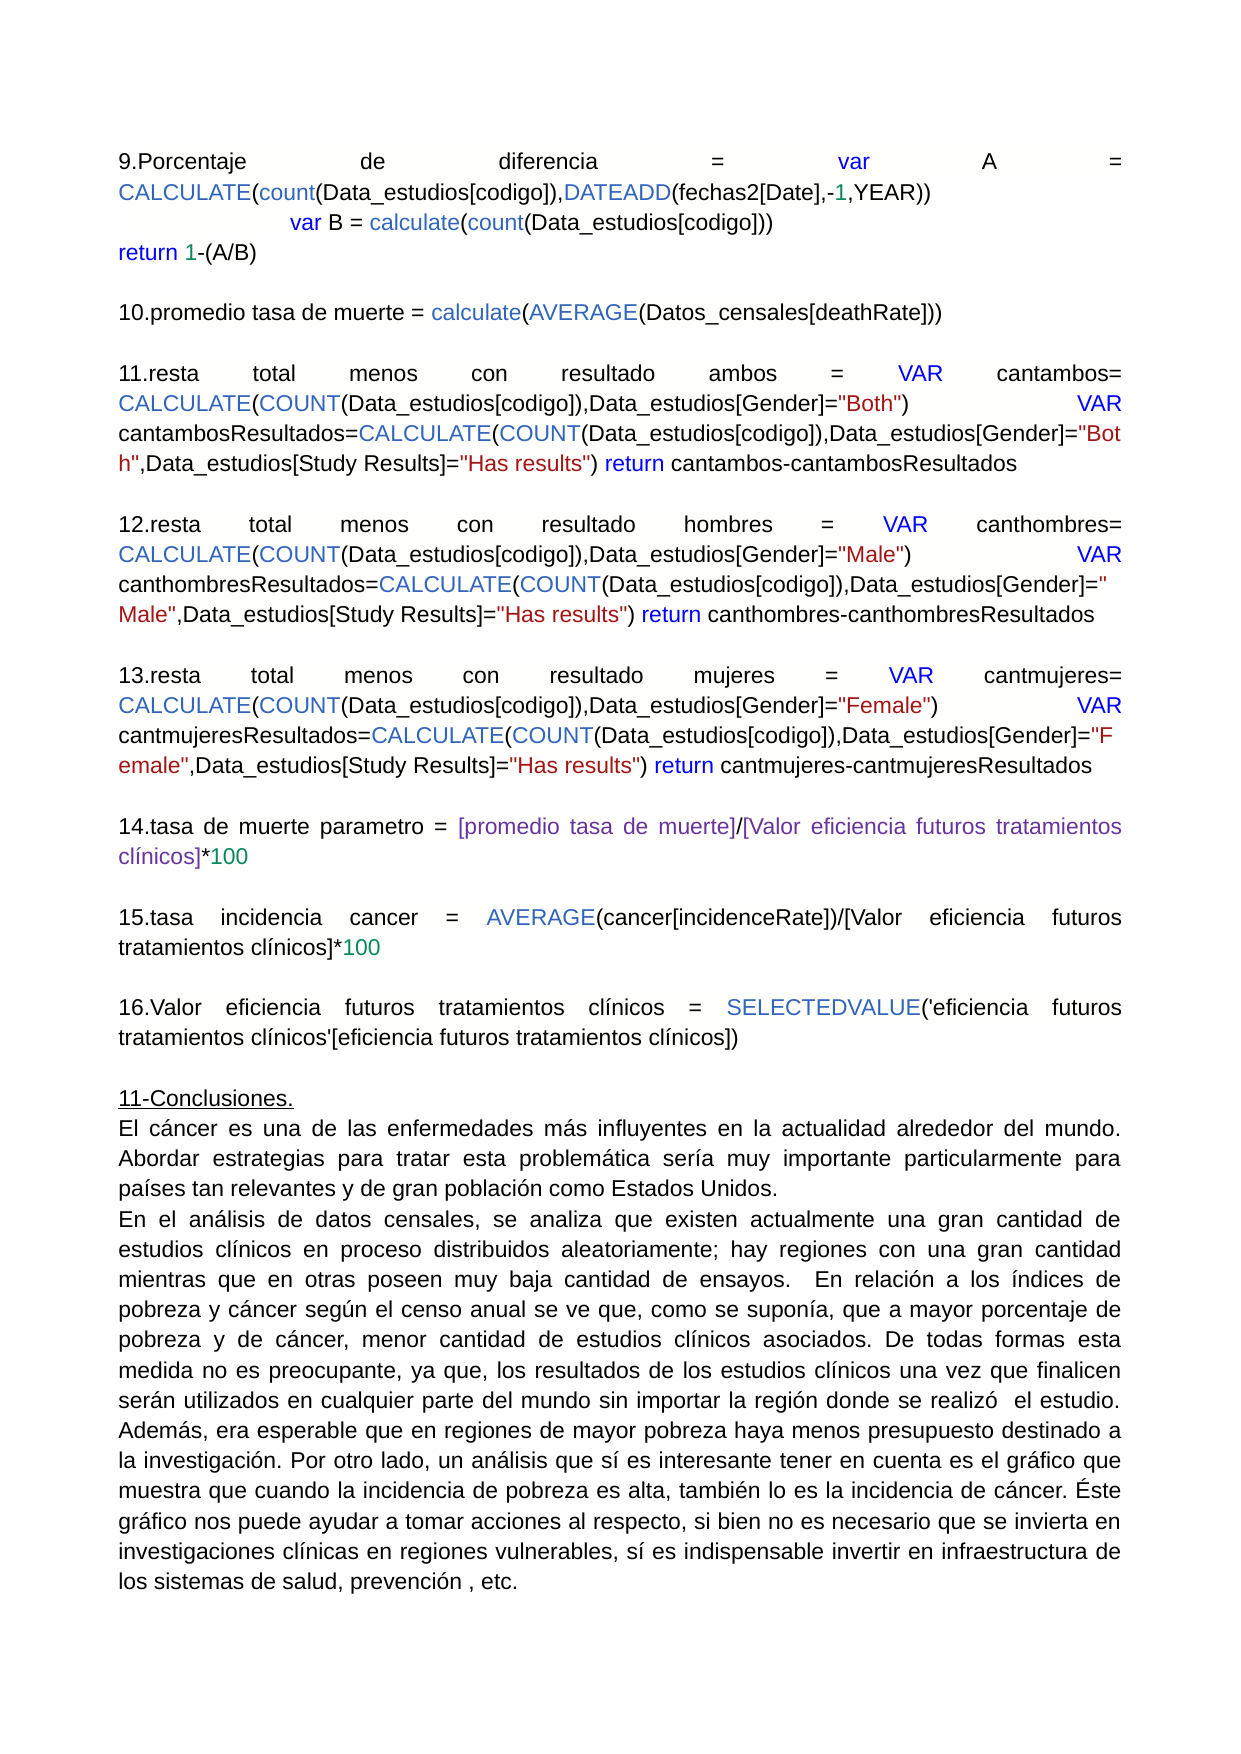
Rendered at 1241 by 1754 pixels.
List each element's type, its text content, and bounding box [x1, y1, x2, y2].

text 15.tasa incidencia cancer = AVERAGE(cancer[incidenceRate])/[Valor eficiencia futuros tratamientos clínicos]*100 [118, 903, 1122, 960]
text 10.promedio tasa de muerte = calculate(AVERAGE(Datos_censales[deathRate])) [118, 299, 1122, 326]
text El cáncer es una de las enfermedades más influyentes en la actualidad alrededor del mundo. Abordar estrategias para tratar esta problemática sería muy importante particularmente para países tan relevantes y de gran población como Estados Unidos. [118, 1115, 1122, 1202]
text 14.tasa de muerte parametro = [promedio tasa de muerte]/[Valor eficiencia futuros tratamientos clínicos]*100 [118, 813, 1122, 869]
text 11-Conclusiones. [118, 1085, 1122, 1111]
text En el análisis de datos censales, se analiza que existen actualmente una gran cantidad de estudios clínicos en proceso distribuidos aleatoriamente; hay regiones con una gran cantidad mientras que en otras poseen muy baja cantidad de ensayos. En relación a los índices de pobreza y cáncer según el censo anual se ve que, como se suponía, que a mayor porcentaje de pobreza y de cáncer, menor cantidad de estudios clínicos asociados. De todas formas esta medida no es preocupante, ya que, los resultados de los estudios clínicos una vez que finalicen serán utilizados en cualquier parte del mundo sin importar la región donde se realizó el estudio. Además, era esperable que en regiones de mayor pobreza haya menos presupuesto destinado a la investigación. Por otro lado, un análisis que sí es interesante tener en cuenta es el gráfico que muestra que cuando la incidencia de pobreza es alta, también lo es la incidencia de cáncer. Éste gráfico nos puede ayudar a tomar acciones al respecto, si bien no es necesario que se invierta en investigaciones clínicas en regiones vulnerables, sí es indispensable invertir en infraestructura de los sistemas de salud, prevención , etc. [118, 1206, 1122, 1594]
text 9.Porcentaje de diferencia = var A = CALCULATE(count(Data_estudios[codigo]),DATEADD(fechas2[Date],-1,YEAR)) [118, 148, 1122, 205]
text return 1-(A/B) [118, 239, 1122, 265]
text 11.resta total menos con resultado ambos = VAR cantambos= CALCULATE(COUNT(Data_estudios[codigo]),Data_estudios[Gender]="Both") VAR cantambosResultados=CALCULATE(COUNT(Data_estudios[codigo]),Data_estudios[Gender]="Both",Data_estudios[Study Results]="Has results") return cantambos-cantambosResultados [118, 360, 1122, 477]
text var B = calculate(count(Data_estudios[codigo])) [118, 209, 1122, 235]
text 13.resta total menos con resultado mujeres = VAR cantmujeres= CALCULATE(COUNT(Data_estudios[codigo]),Data_estudios[Gender]="Female") VAR cantmujeresResultados=CALCULATE(COUNT(Data_estudios[codigo]),Data_estudios[Gender]="Female",Data_estudios[Study Results]="Has results") return cantmujeres-cantmujeresResultados [118, 662, 1122, 779]
text 12.resta total menos con resultado hombres = VAR canthombres= CALCULATE(COUNT(Data_estudios[codigo]),Data_estudios[Gender]="Male") VAR canthombresResultados=CALCULATE(COUNT(Data_estudios[codigo]),Data_estudios[Gender]="Male",Data_estudios[Study Results]="Has results") return canthombres-canthombresResultados [118, 511, 1122, 628]
text 16.Valor eficiencia futuros tratamientos clínicos = SELECTEDVALUE('eficiencia futuros tratamientos clínicos'[eficiencia futuros tratamientos clínicos]) [118, 994, 1122, 1051]
